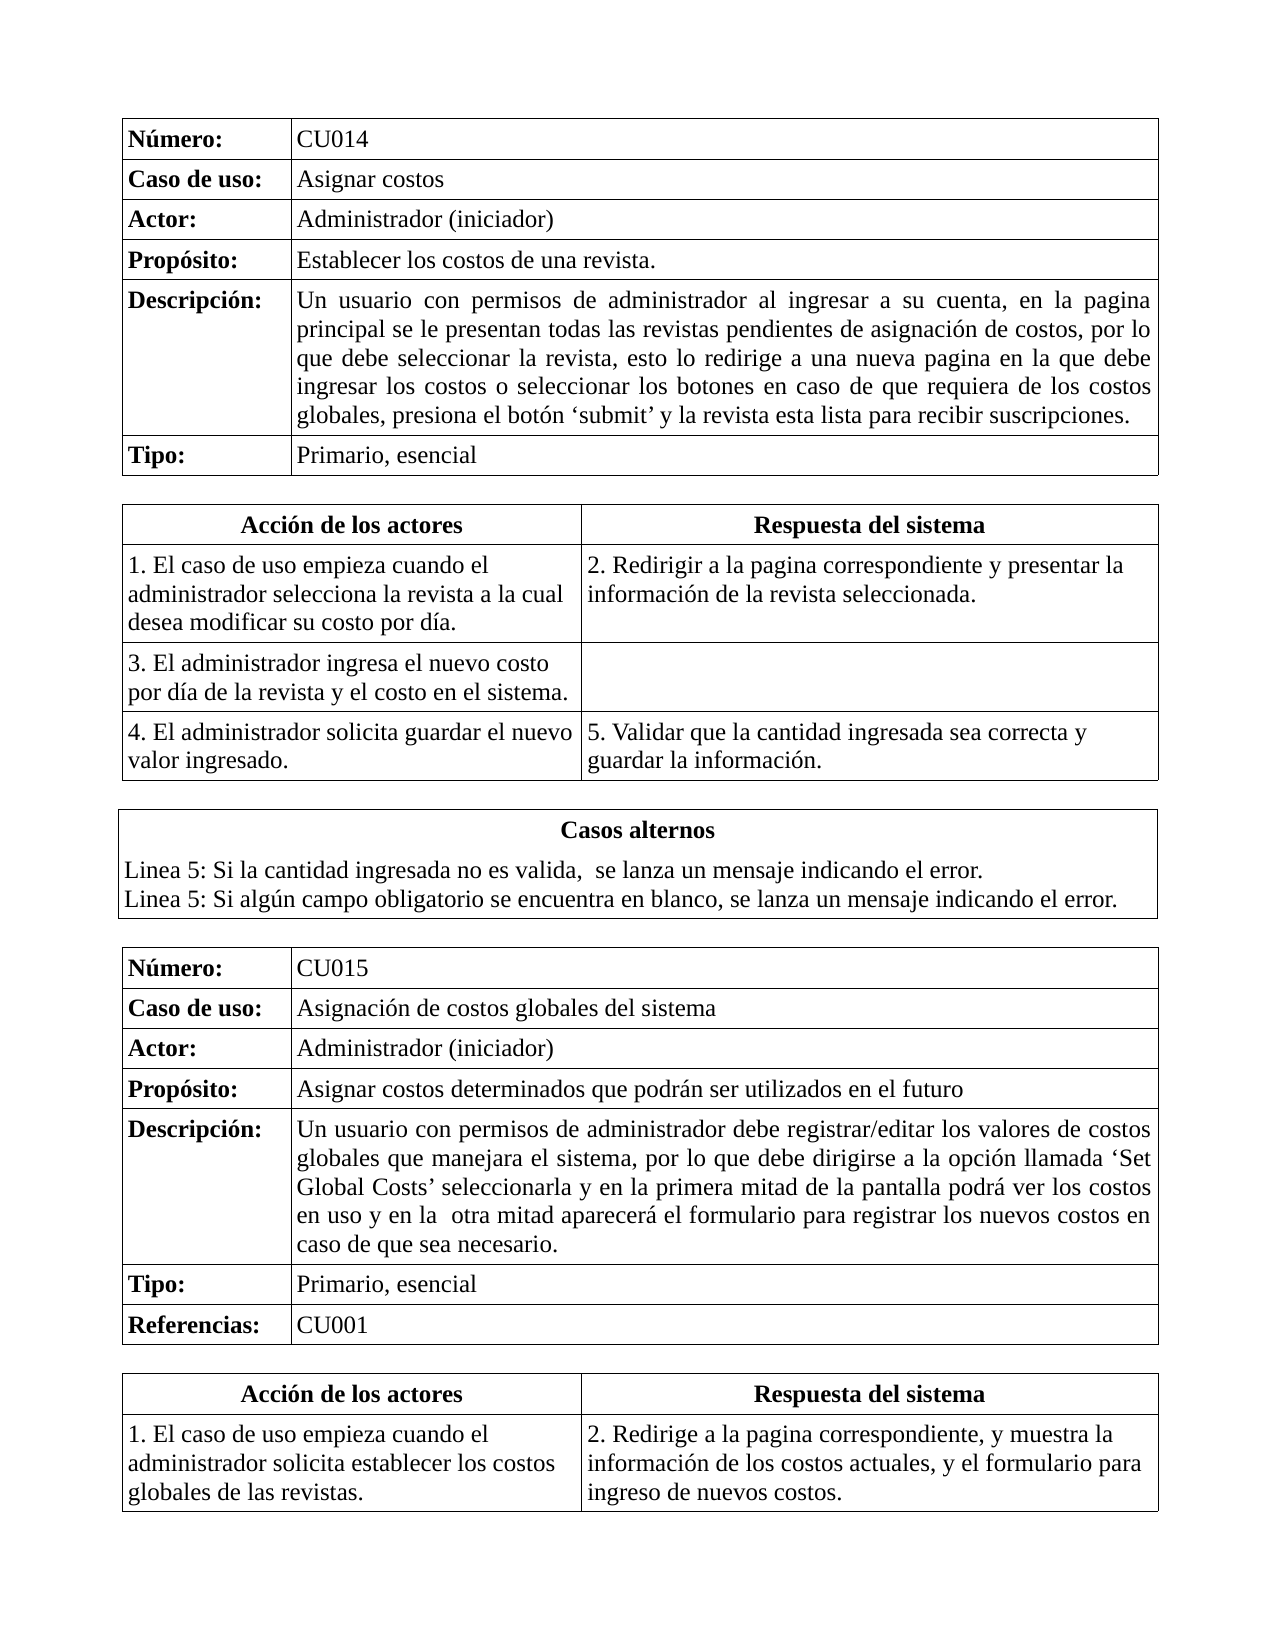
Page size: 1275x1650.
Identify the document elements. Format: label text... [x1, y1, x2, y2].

table_cell Actor: [123, 200, 291, 239]
table_cell Descripción: [123, 1109, 291, 1264]
table_cell Primario, esencial [292, 436, 1158, 475]
table_header Número: [123, 119, 291, 158]
table_cell Descripción: [123, 280, 291, 435]
table_header Acción de los actores [123, 505, 581, 544]
table_header Respuesta del sistema [582, 505, 1158, 544]
table_cell Referencias: [123, 1305, 291, 1344]
table_header Número: [123, 948, 291, 987]
table_cell 5. Validar que la cantidad ingresada sea correcta y guardar la información. [582, 712, 1158, 780]
table_cell 2. Redirige a la pagina correspondiente, y muestra la información de los costos actuales, y el formulario para ingreso de nuevos costos. [582, 1415, 1158, 1511]
table_cell 1. El caso de uso empieza cuando el administrador selecciona la revista a la cual desea modificar su costo por día. [123, 545, 581, 642]
table_cell Administrador (iniciador) [292, 200, 1158, 239]
table_cell Primario, esencial [292, 1265, 1158, 1304]
table_cell Asignar costos [292, 160, 1158, 199]
table_cell 4. El administrador solicita guardar el nuevo valor ingresado. [123, 712, 581, 780]
table_cell Asignación de costos globales del sistema [292, 989, 1158, 1028]
table_cell [582, 643, 1158, 711]
table_cell Un usuario con permisos de administrador al ingresar a su cuenta, en la pagina principal se le presentan todas las revistas pendientes de asignación de costos, por lo que debe seleccionar la revista, esto lo redirige a una nueva pagina en la que debe ingresar los costos o seleccionar los botones en caso de que requiera de los costos globales, presiona el botón ‘submit’ y la revista esta lista para recibir suscripciones. [292, 280, 1158, 435]
table_header Acción de los actores [123, 1374, 581, 1413]
table_cell Linea 5: Si la cantidad ingresada no es valida, se lanza un mensaje indicando el error. Linea 5: Si algún campo obligatorio se encuentra en blanco, se lanza un mensaje indicando el error. [119, 849, 1157, 918]
table_cell Un usuario con permisos de administrador debe registrar/editar los valores de costos globales que manejara el sistema, por lo que debe dirigirse a la opción llamada ‘Set Global Costs’ seleccionarla y en la primera mitad de la pantalla podrá ver los costos en uso y en la otra mitad aparecerá el formulario para registrar los nuevos costos en caso de que sea necesario. [292, 1109, 1158, 1264]
table_cell Propósito: [123, 1069, 291, 1108]
table_cell Actor: [123, 1029, 291, 1068]
table_cell Administrador (iniciador) [292, 1029, 1158, 1068]
table_cell 3. El administrador ingresa el nuevo costo por día de la revista y el costo en el sistema. [123, 643, 581, 711]
table_cell Propósito: [123, 240, 291, 279]
table_header Respuesta del sistema [582, 1374, 1158, 1413]
table_cell Establecer los costos de una revista. [292, 240, 1158, 279]
table_cell Tipo: [123, 1265, 291, 1304]
table_cell CU001 [292, 1305, 1158, 1344]
table_cell 1. El caso de uso empieza cuando el administrador solicita establecer los costos globales de las revistas. [123, 1415, 581, 1511]
table_cell Asignar costos determinados que podrán ser utilizados en el futuro [292, 1069, 1158, 1108]
table_header CU014 [292, 119, 1158, 158]
table_header CU015 [292, 948, 1158, 987]
table_cell 2. Redirigir a la pagina correspondiente y presentar la información de la revista seleccionada. [582, 545, 1158, 642]
table_header Casos alternos [119, 810, 1157, 849]
table_cell Caso de uso: [123, 989, 291, 1028]
table_cell Caso de uso: [123, 160, 291, 199]
table_cell Tipo: [123, 436, 291, 475]
